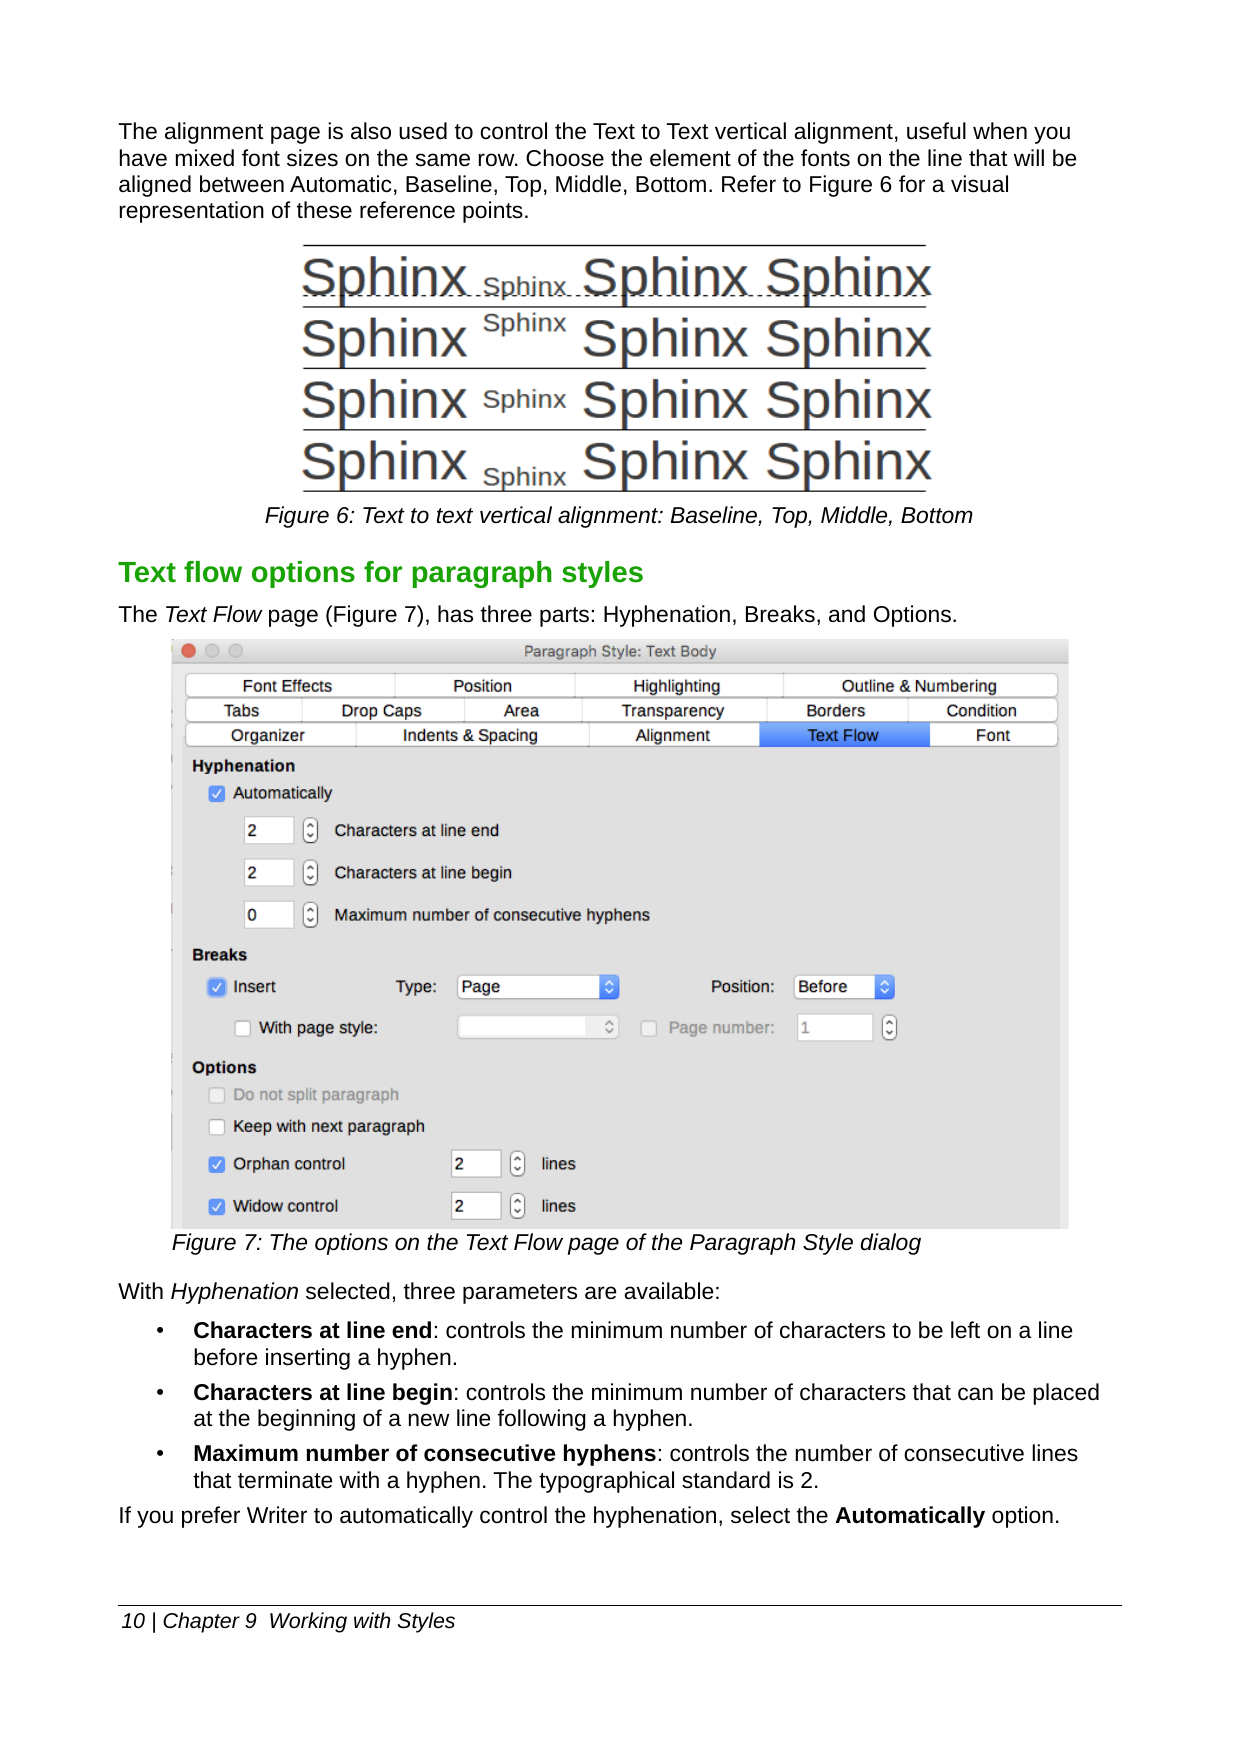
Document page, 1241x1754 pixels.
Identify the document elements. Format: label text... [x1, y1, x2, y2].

picture [290, 236, 951, 502]
text The alignment page is also used to control the Text to Text vertical alignment, useful when you have mixed font sizes on the same row. Choose the element of the fonts on the line that will be aligned between Automatic, Baseline, Top, Middle, Bottom. Refer to Figure 6 for a visual representation of these reference points. [118, 118, 1122, 223]
text Figure 7: The options on the Text Flow page of the Paragraph Style dialog [172, 1229, 1068, 1255]
list Characters at line end: controls the minimum number of characters to be left on a line before inserting a hyphen. [156, 1317, 1122, 1370]
text The Text Flow page (Figure 7), has three parts: Hyphenation, Breaks, and Options. [118, 601, 1122, 627]
picture [171, 639, 1069, 1229]
subtitle Text flow options for paragraph styles [118, 556, 1122, 589]
list Characters at line begin: controls the minimum number of characters that can be placed at the beginning of a new line following a hyphen. [156, 1379, 1122, 1431]
text If you prefer Writer to automatically control the hyphenation, select the Automatically option. [118, 1502, 1122, 1528]
text Figure 6: Text to text vertical alignment: Baseline, Top, Middle, Bottom [244, 502, 997, 528]
list Maximum number of consecutive hyphens: controls the number of consecutive lines that terminate with a hyphen. The typographical standard is 2. [156, 1440, 1122, 1493]
list With Hyphenation selected, three parameters are available: [118, 1278, 1122, 1304]
